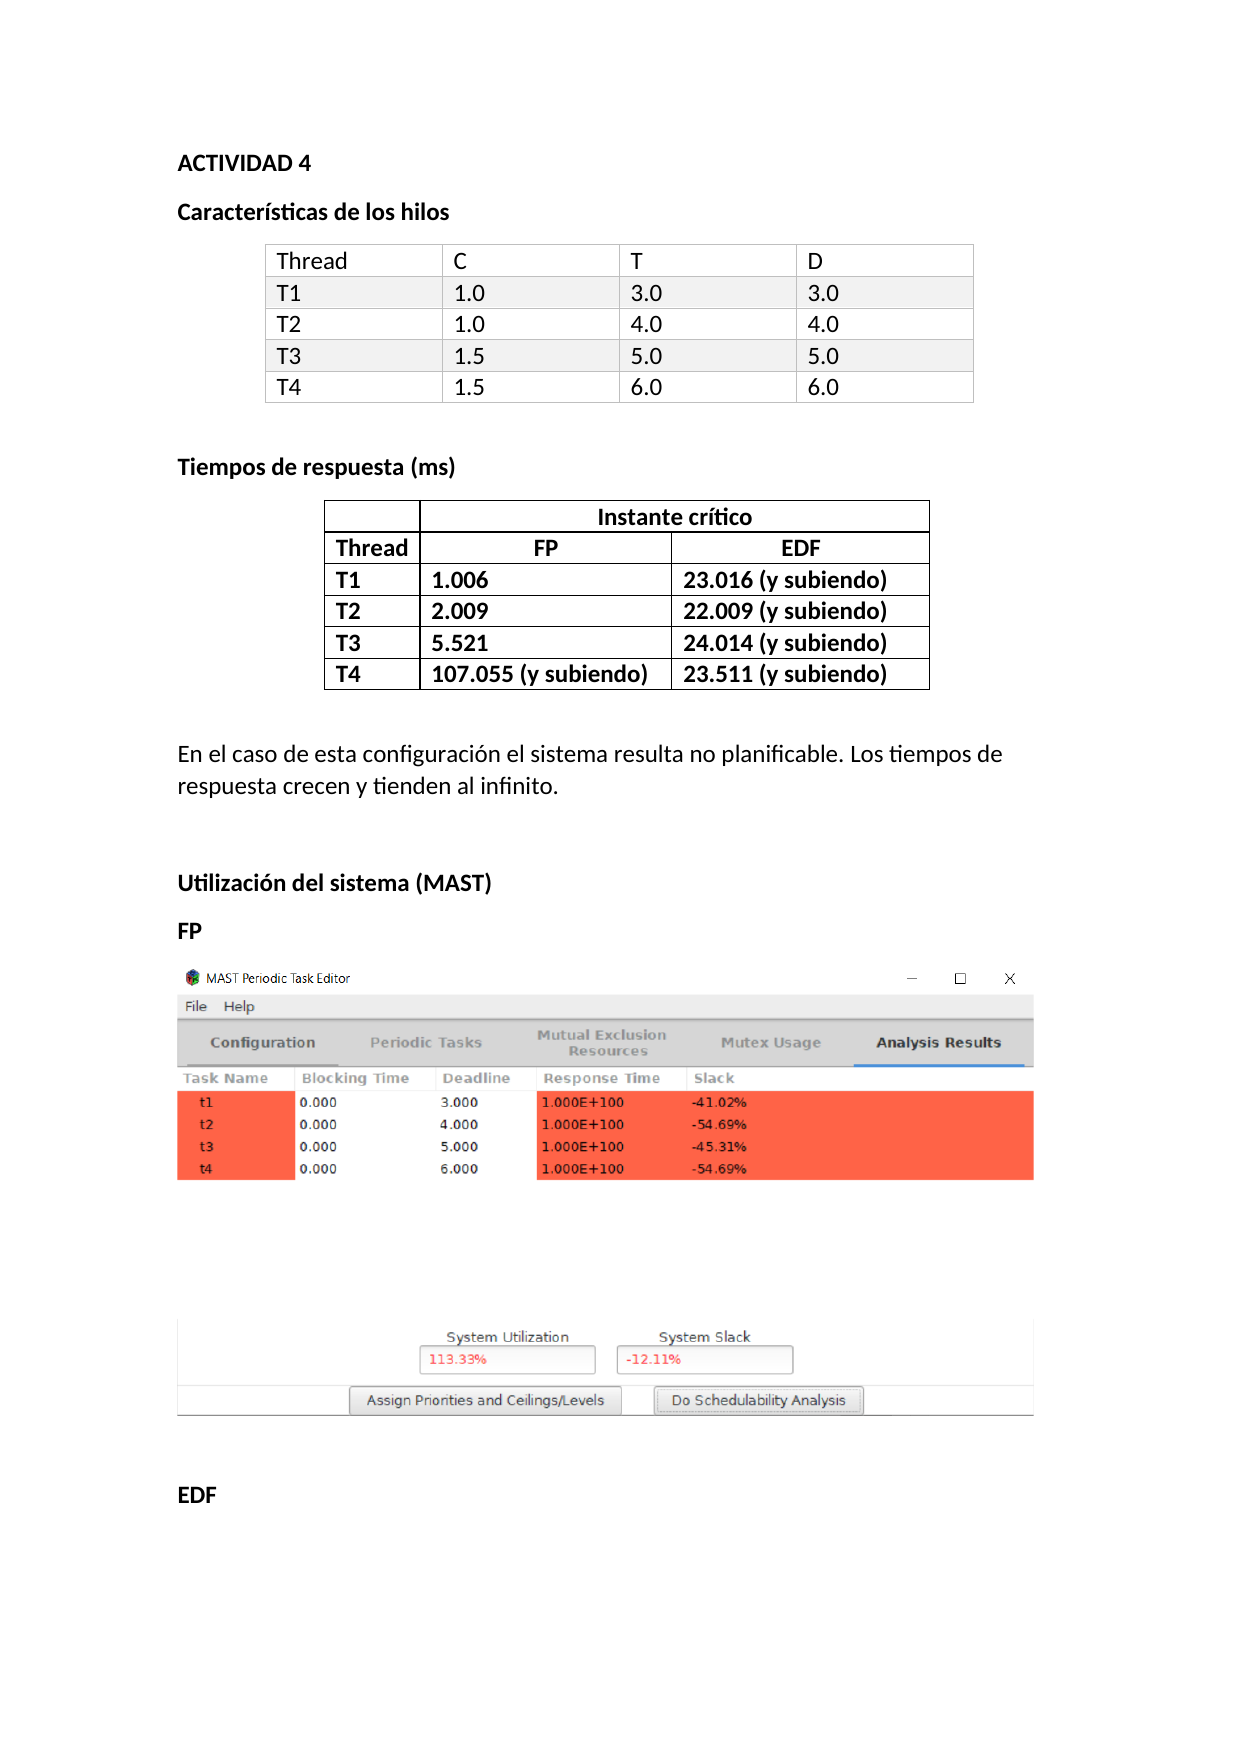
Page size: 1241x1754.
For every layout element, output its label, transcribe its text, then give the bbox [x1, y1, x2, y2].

table_cell 5.521 [421, 627, 671, 658]
table_cell 1.5 [443, 372, 619, 402]
table_cell 2.009 [421, 596, 671, 626]
table_cell 5.0 [797, 340, 973, 371]
table_cell 107.055 (y subiendo) [421, 659, 671, 689]
table_cell EDF [672, 533, 929, 563]
text En el caso de esta configuración el sistema resulta no planificable. Los tiempos de respuesta crecen y tienden al infinito. [177, 738, 1063, 801]
table_cell 4.0 [620, 309, 796, 339]
text EDF [177, 1479, 1063, 1509]
table_cell 22.009 (y subiendo) [672, 596, 929, 626]
table_cell T1 [325, 564, 419, 594]
table_cell 3.0 [620, 277, 796, 307]
table_cell 23.016 (y subiendo) [672, 564, 929, 594]
text ACTIVIDAD 4 [177, 148, 1063, 178]
table_cell 5.0 [620, 340, 796, 371]
table_header D [797, 245, 973, 276]
table_cell T4 [266, 372, 442, 402]
text Utilización del sistema (MAST) [177, 867, 1063, 897]
table_cell 6.0 [620, 372, 796, 402]
table_cell 1.0 [443, 309, 619, 339]
table_cell 4.0 [797, 309, 973, 339]
table_cell 1.0 [443, 277, 619, 307]
table_cell 23.511 (y subiendo) [672, 659, 929, 689]
table_header T [620, 245, 796, 276]
table_cell 1.006 [421, 564, 671, 594]
table_header C [443, 245, 619, 276]
table_cell 24.014 (y subiendo) [672, 627, 929, 658]
text FP [177, 915, 1063, 946]
table_cell T4 [325, 659, 419, 689]
text Tiempos de respuesta (ms) [177, 451, 1063, 482]
table_cell Thread [325, 533, 419, 563]
table_cell T2 [325, 596, 419, 626]
table_cell 3.0 [797, 277, 973, 307]
table_cell 1.5 [443, 340, 619, 371]
table_cell 6.0 [797, 372, 973, 402]
table_cell T3 [325, 627, 419, 658]
table_header [325, 501, 419, 531]
table_cell T2 [266, 309, 442, 339]
table_header Instante crítico [421, 501, 929, 531]
table_cell FP [421, 533, 671, 563]
table_cell T3 [266, 340, 442, 371]
text Características de los hilos [177, 196, 1063, 226]
table_header Thread [266, 245, 442, 276]
table_cell T1 [266, 277, 442, 307]
